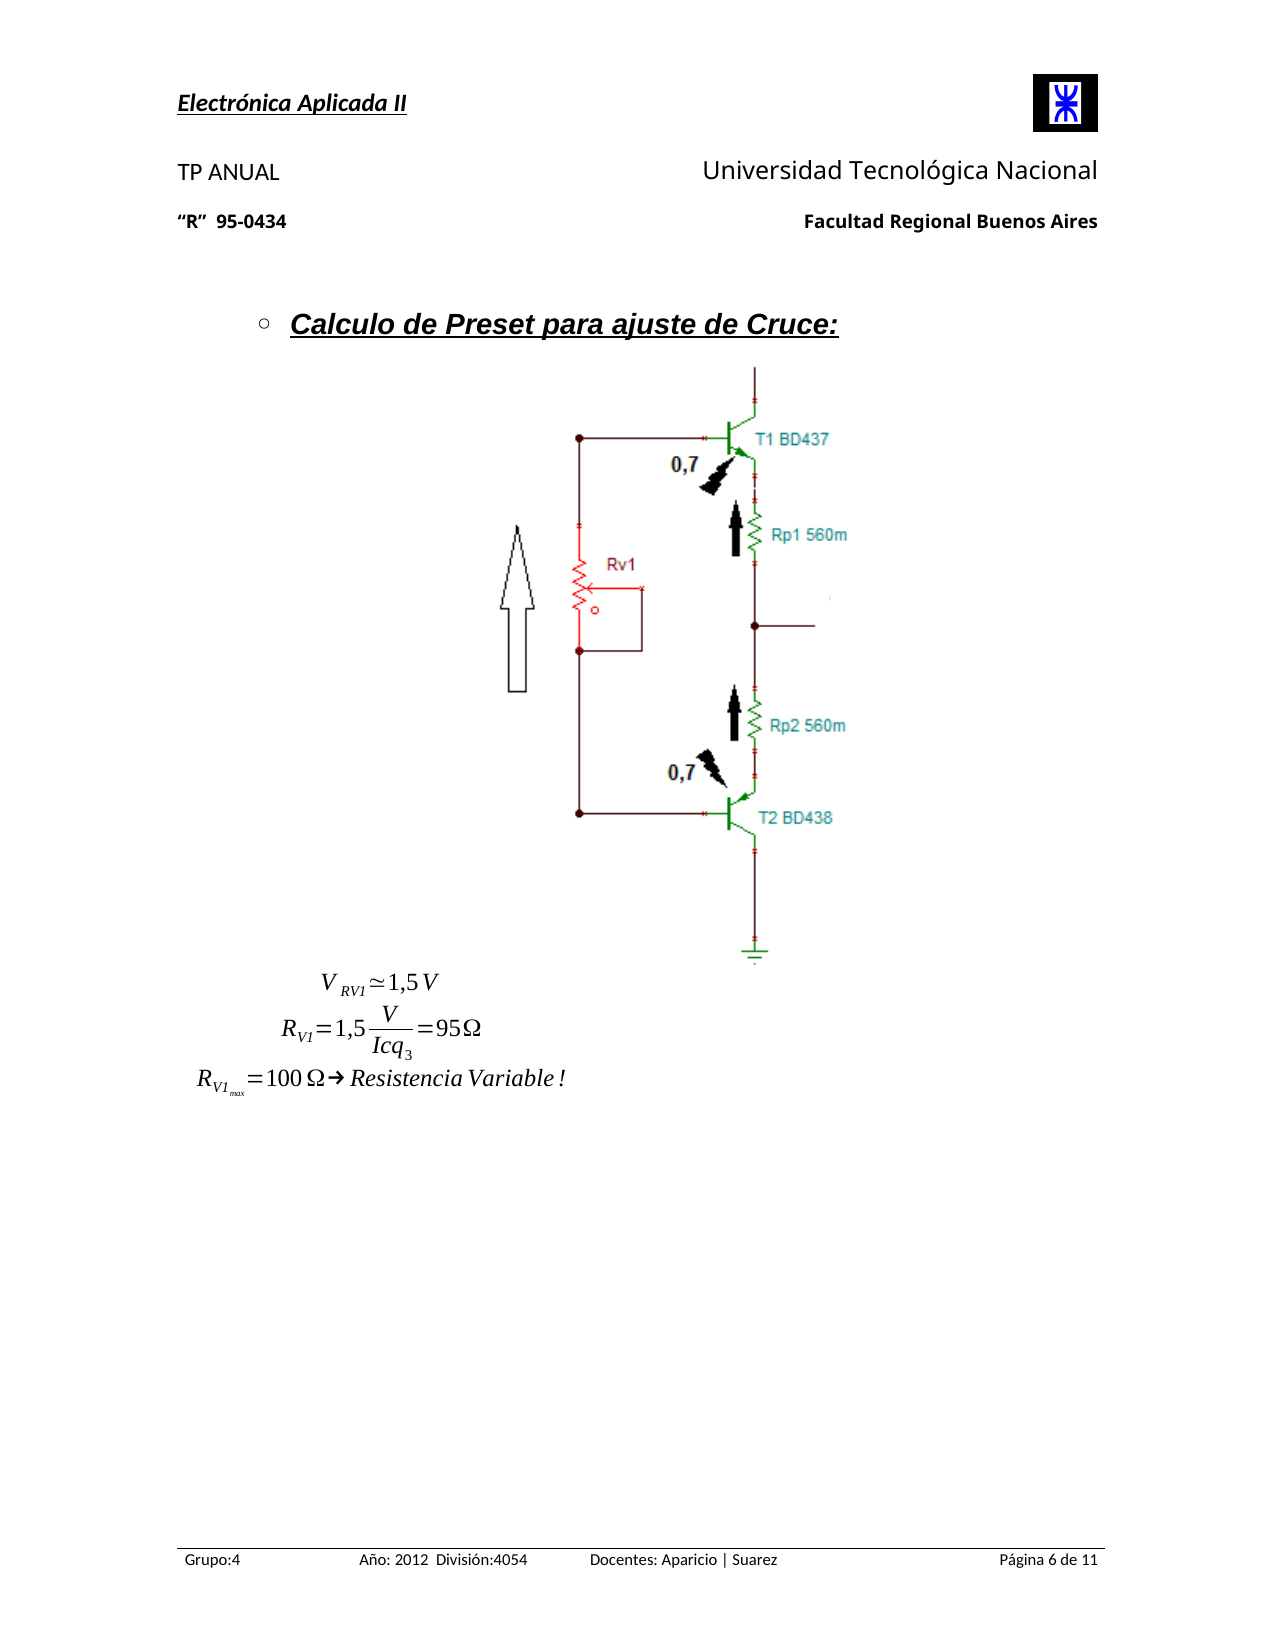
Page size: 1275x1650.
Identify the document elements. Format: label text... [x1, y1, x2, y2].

subtitle Calculo de Preset para ajuste de Cruce: [252, 307, 1098, 341]
picture [386, 358, 889, 968]
